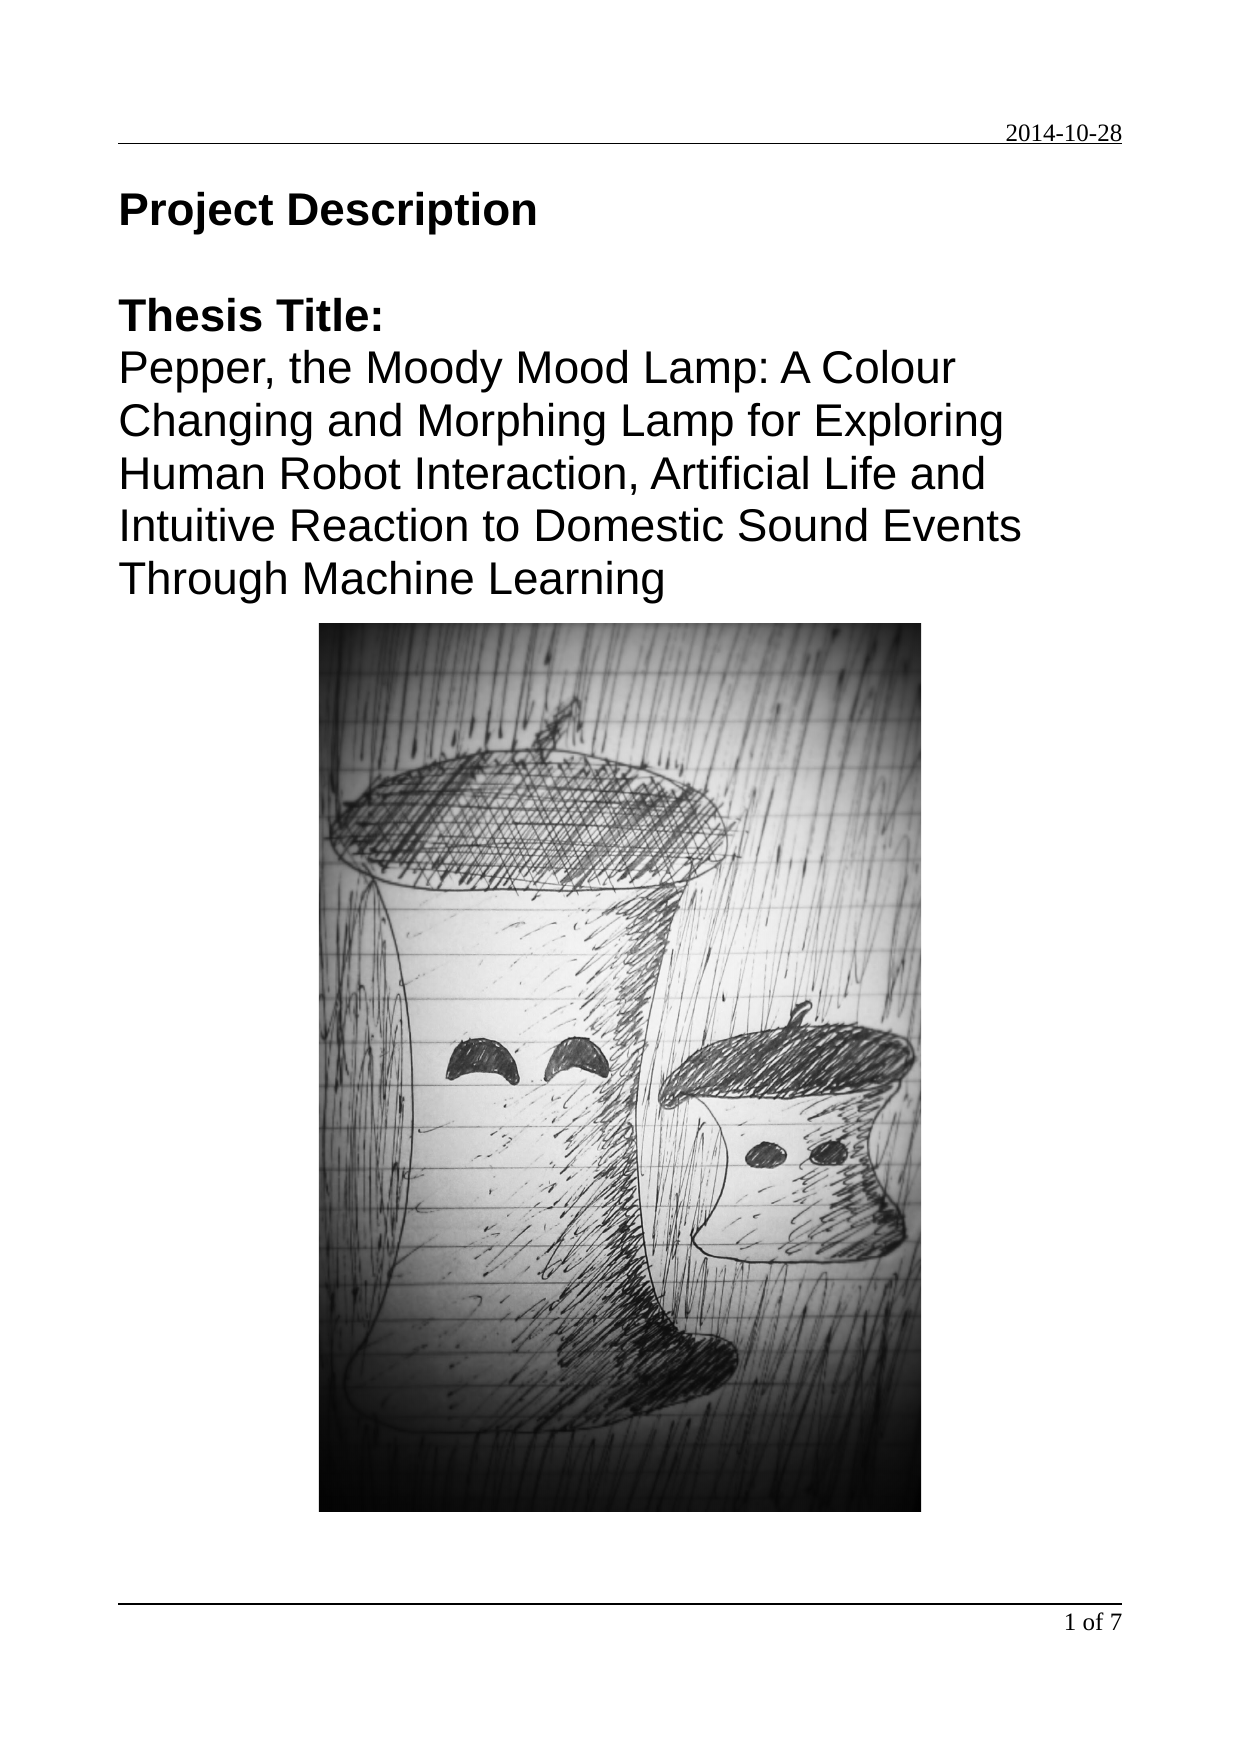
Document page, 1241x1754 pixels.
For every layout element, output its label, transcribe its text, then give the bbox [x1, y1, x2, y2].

subtitle Project Description Thesis Title: Pepper, the Moody Mood Lamp: A Colour Changing and Morphing Lamp for Exploring Human Robot Interaction, Artificial Life and Intuitive Reaction to Domestic Sound Events Through Machine Learning [118, 183, 1122, 604]
picture [318, 623, 922, 1512]
